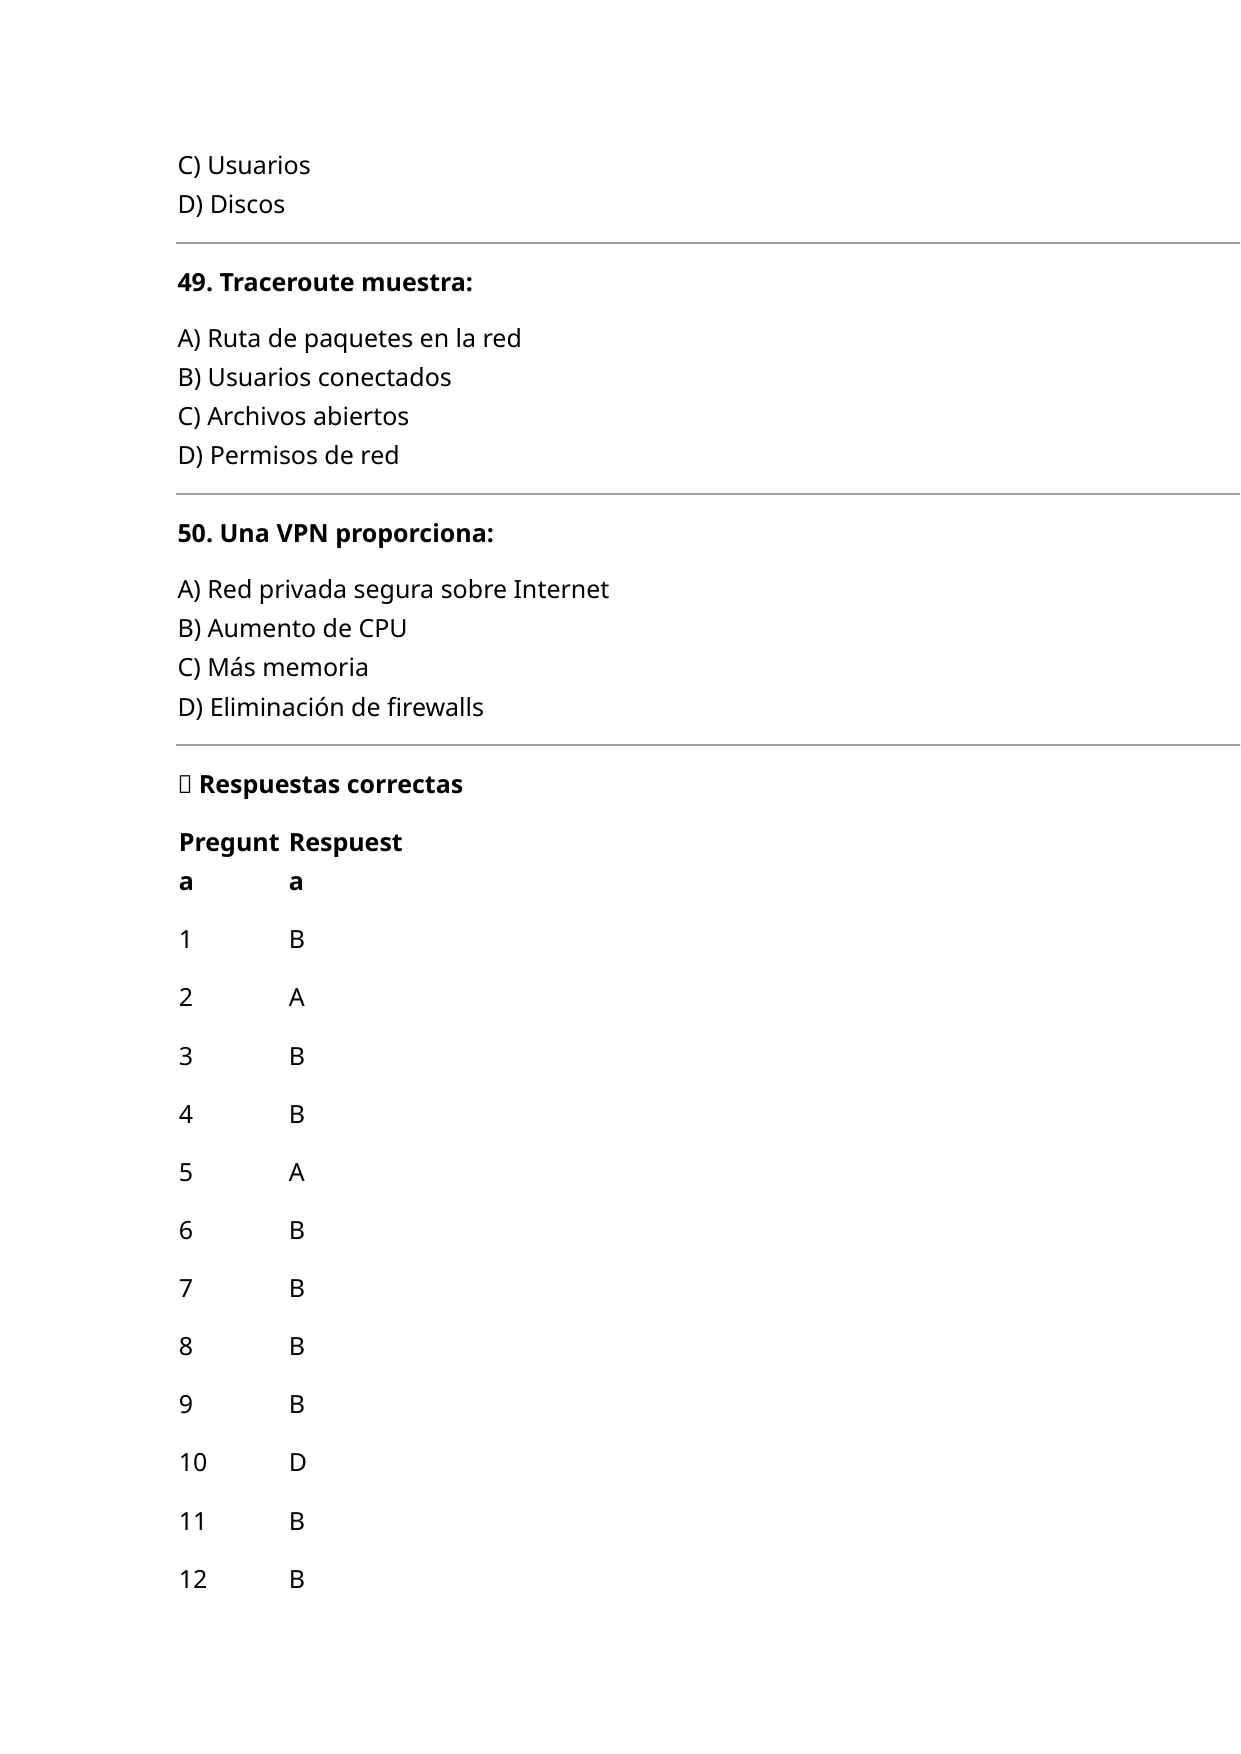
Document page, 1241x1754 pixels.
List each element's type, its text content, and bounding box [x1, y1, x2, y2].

table_cell B [287, 1269, 416, 1327]
table_cell 6 [177, 1211, 287, 1269]
text 50. Una VPN proporciona: [177, 516, 1063, 550]
text ✅ Respuestas correctas [177, 767, 1063, 801]
table_cell 3 [177, 1037, 287, 1095]
table_cell D [287, 1444, 416, 1502]
table_cell B [287, 1327, 416, 1385]
table_cell 12 [177, 1560, 287, 1597]
text A) Red privada segura sobre Internet B) Aumento de CPU C) Más memoria D) Eliminación de firewalls [177, 572, 1063, 723]
table_cell B [287, 1037, 416, 1095]
table_cell 2 [177, 979, 287, 1037]
table_cell 8 [177, 1327, 287, 1385]
table_cell B [287, 1385, 416, 1443]
text 49. Traceroute muestra: [177, 265, 1063, 299]
text C) Usuarios D) Discos [177, 148, 1063, 221]
table_cell 1 [177, 920, 287, 978]
table_cell 9 [177, 1385, 287, 1443]
table_header Respuesta [287, 823, 416, 920]
table_cell B [287, 1095, 416, 1153]
table_cell 11 [177, 1502, 287, 1560]
table_cell A [287, 1153, 416, 1211]
table_cell 10 [177, 1444, 287, 1502]
table_cell B [287, 1560, 416, 1597]
table_header Pregunta [177, 823, 287, 920]
table_cell B [287, 920, 416, 978]
table_cell B [287, 1502, 416, 1560]
table_cell 4 [177, 1095, 287, 1153]
table_cell B [287, 1211, 416, 1269]
text A) Ruta de paquetes en la red B) Usuarios conectados C) Archivos abiertos D) Permisos de red [177, 321, 1063, 472]
table_cell A [287, 979, 416, 1037]
table_cell 5 [177, 1153, 287, 1211]
table_cell 7 [177, 1269, 287, 1327]
